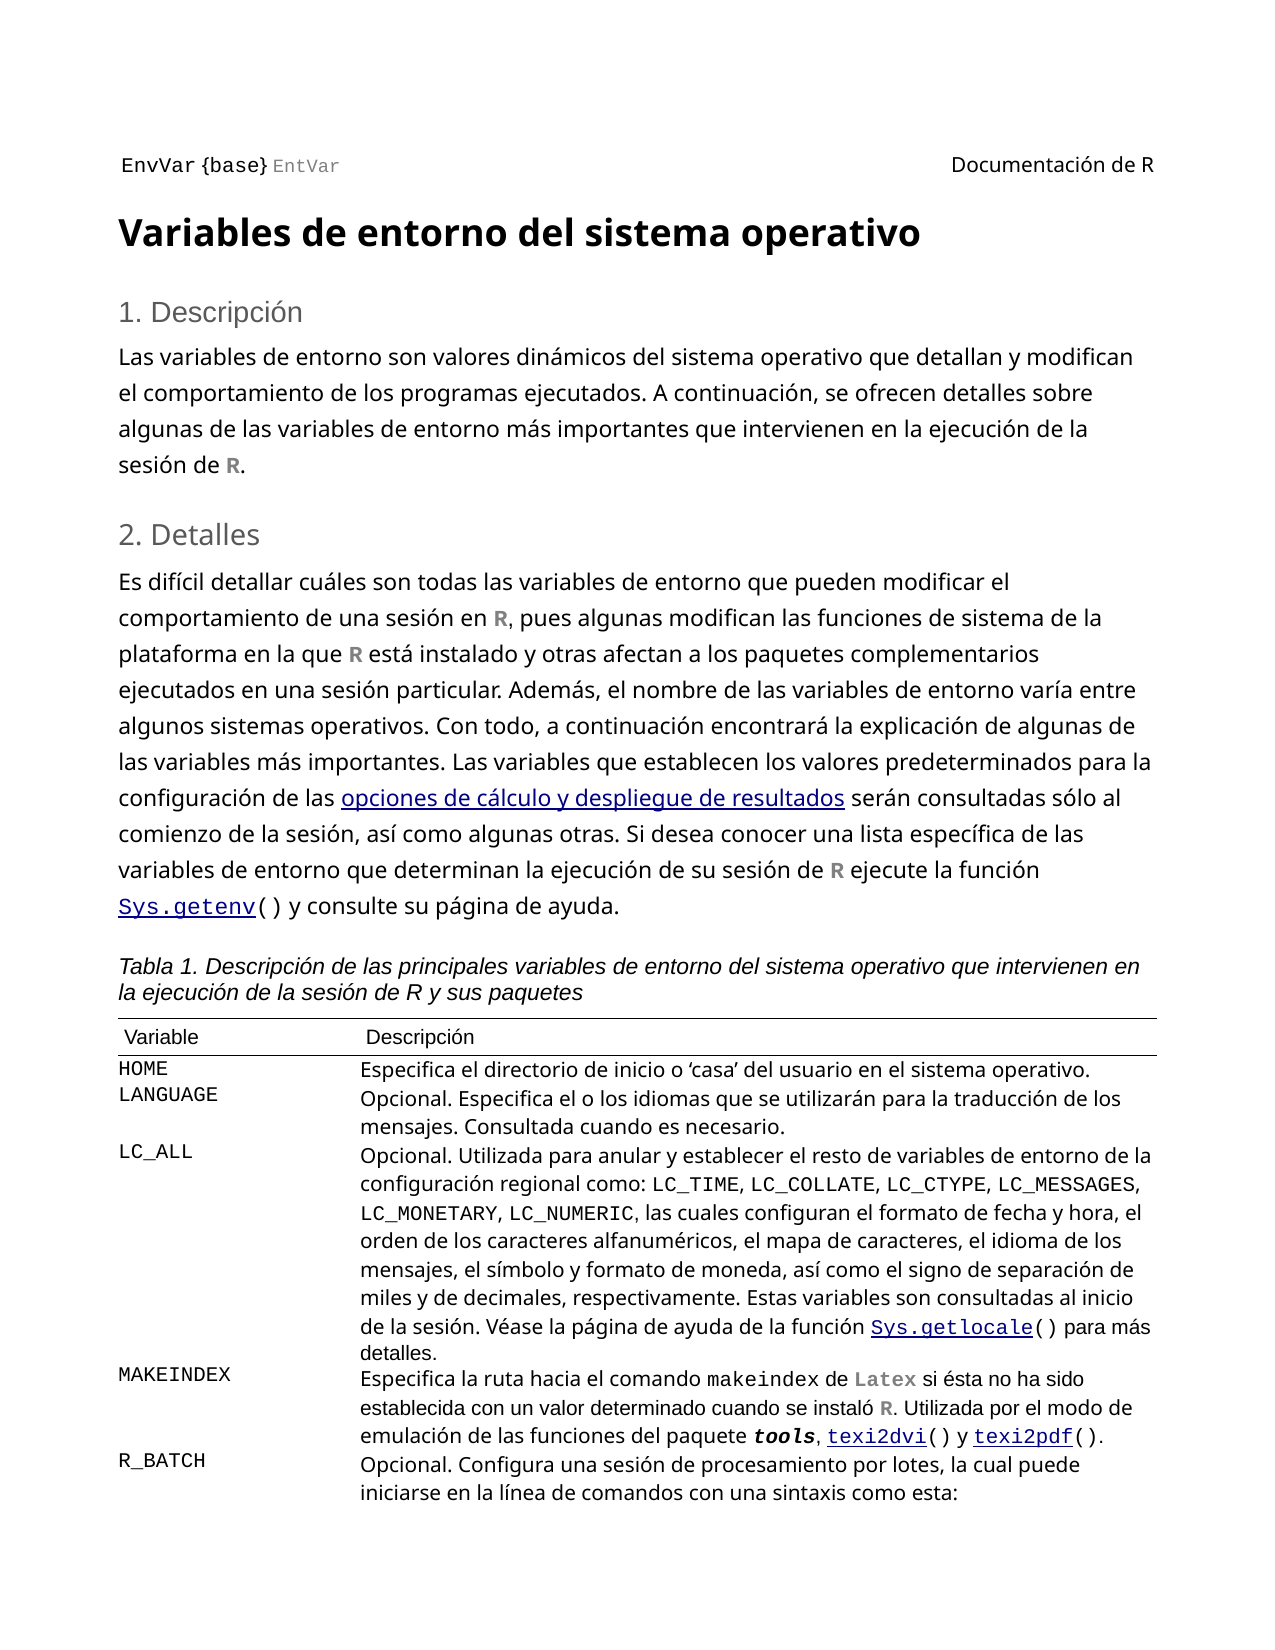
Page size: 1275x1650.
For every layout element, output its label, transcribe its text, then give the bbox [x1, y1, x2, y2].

table_cell LC_ALL [118, 1141, 360, 1364]
subtitle 1. Descripción [118, 295, 1157, 328]
table_header EnvVar {base} EntVar [118, 147, 586, 181]
table_cell Opcional. Especifica el o los idiomas que se utilizarán para la traducción de los mensajes. Consultada cuando es necesario. [360, 1084, 1157, 1141]
table_cell MAKEINDEX [118, 1364, 360, 1450]
table_header Documentación de R [586, 147, 1157, 181]
table_cell Especifica el directorio de inicio o ‘casa’ del usuario en el sistema operativo. [360, 1056, 1157, 1084]
table_header Descripción [360, 1019, 1157, 1054]
table_header Variable [118, 1019, 360, 1054]
table_cell LANGUAGE [118, 1084, 360, 1141]
table_cell Opcional. Utilizada para anular y establecer el resto de variables de entorno de la configuración regional como: LC_TIME, LC_COLLATE, LC_CTYPE, LC_MESSAGES, LC_MONETARY, LC_NUMERIC, las cuales configuran el formato de fecha y hora, el orden de los caracteres alfanuméricos, el mapa de caracteres, el idioma de los mensajes, el símbolo y formato de moneda, así como el signo de separación de miles y de decimales, respectivamente. Estas variables son consultadas al inicio de la sesión. Véase la página de ayuda de la función Sys.getlocale() para más detalles. [360, 1141, 1157, 1364]
table_cell Opcional. Configura una sesión de procesamiento por lotes, la cual puede iniciarse en la línea de comandos con una sintaxis como esta: [360, 1450, 1157, 1527]
subtitle 2. Detalles [118, 514, 1157, 553]
table_cell R_BATCH [118, 1450, 360, 1527]
text Es difícil detallar cuáles son todas las variables de entorno que pueden modificar el comportamiento de una sesión en R, pues algunas modifican las funciones de sistema de la plataforma en la que R está instalado y otras afectan a los paquetes complementarios ejecutados en una sesión particular. Además, el nombre de las variables de entorno varía entre algunos sistemas operativos. Con todo, a continuación encontrará la explicación de algunas de las variables más importantes. Las variables que establecen los valores predeterminados para la configuración de las opciones de cálculo y despliegue de resultados serán consultadas sólo al comienzo de la sesión, así como algunas otras. Si desea conocer una lista específica de las variables de entorno que determinan la ejecución de su sesión de R ejecute la función Sys.getenv() y consulte su página de ayuda. [118, 566, 1157, 921]
text Tabla 1. Descripción de las principales variables de entorno del sistema operativo que intervienen en la ejecución de la sesión de R y sus paquetes [118, 953, 1157, 1006]
text Las variables de entorno son valores dinámicos del sistema operativo que detallan y modifican el comportamiento de los programas ejecutados. A continuación, se ofrecen detalles sobre algunas de las variables de entorno más importantes que intervienen en la ejecución de la sesión de R. [118, 341, 1157, 480]
table_cell HOME [118, 1056, 360, 1084]
title Variables de entorno del sistema operativo [118, 206, 1157, 257]
table_cell Especifica la ruta hacia el comando makeindex de Latex si ésta no ha sido establecida con un valor determinado cuando se instaló R. Utilizada por el modo de emulación de las funciones del paquete tools, texi2dvi() y texi2pdf(). [360, 1364, 1157, 1450]
